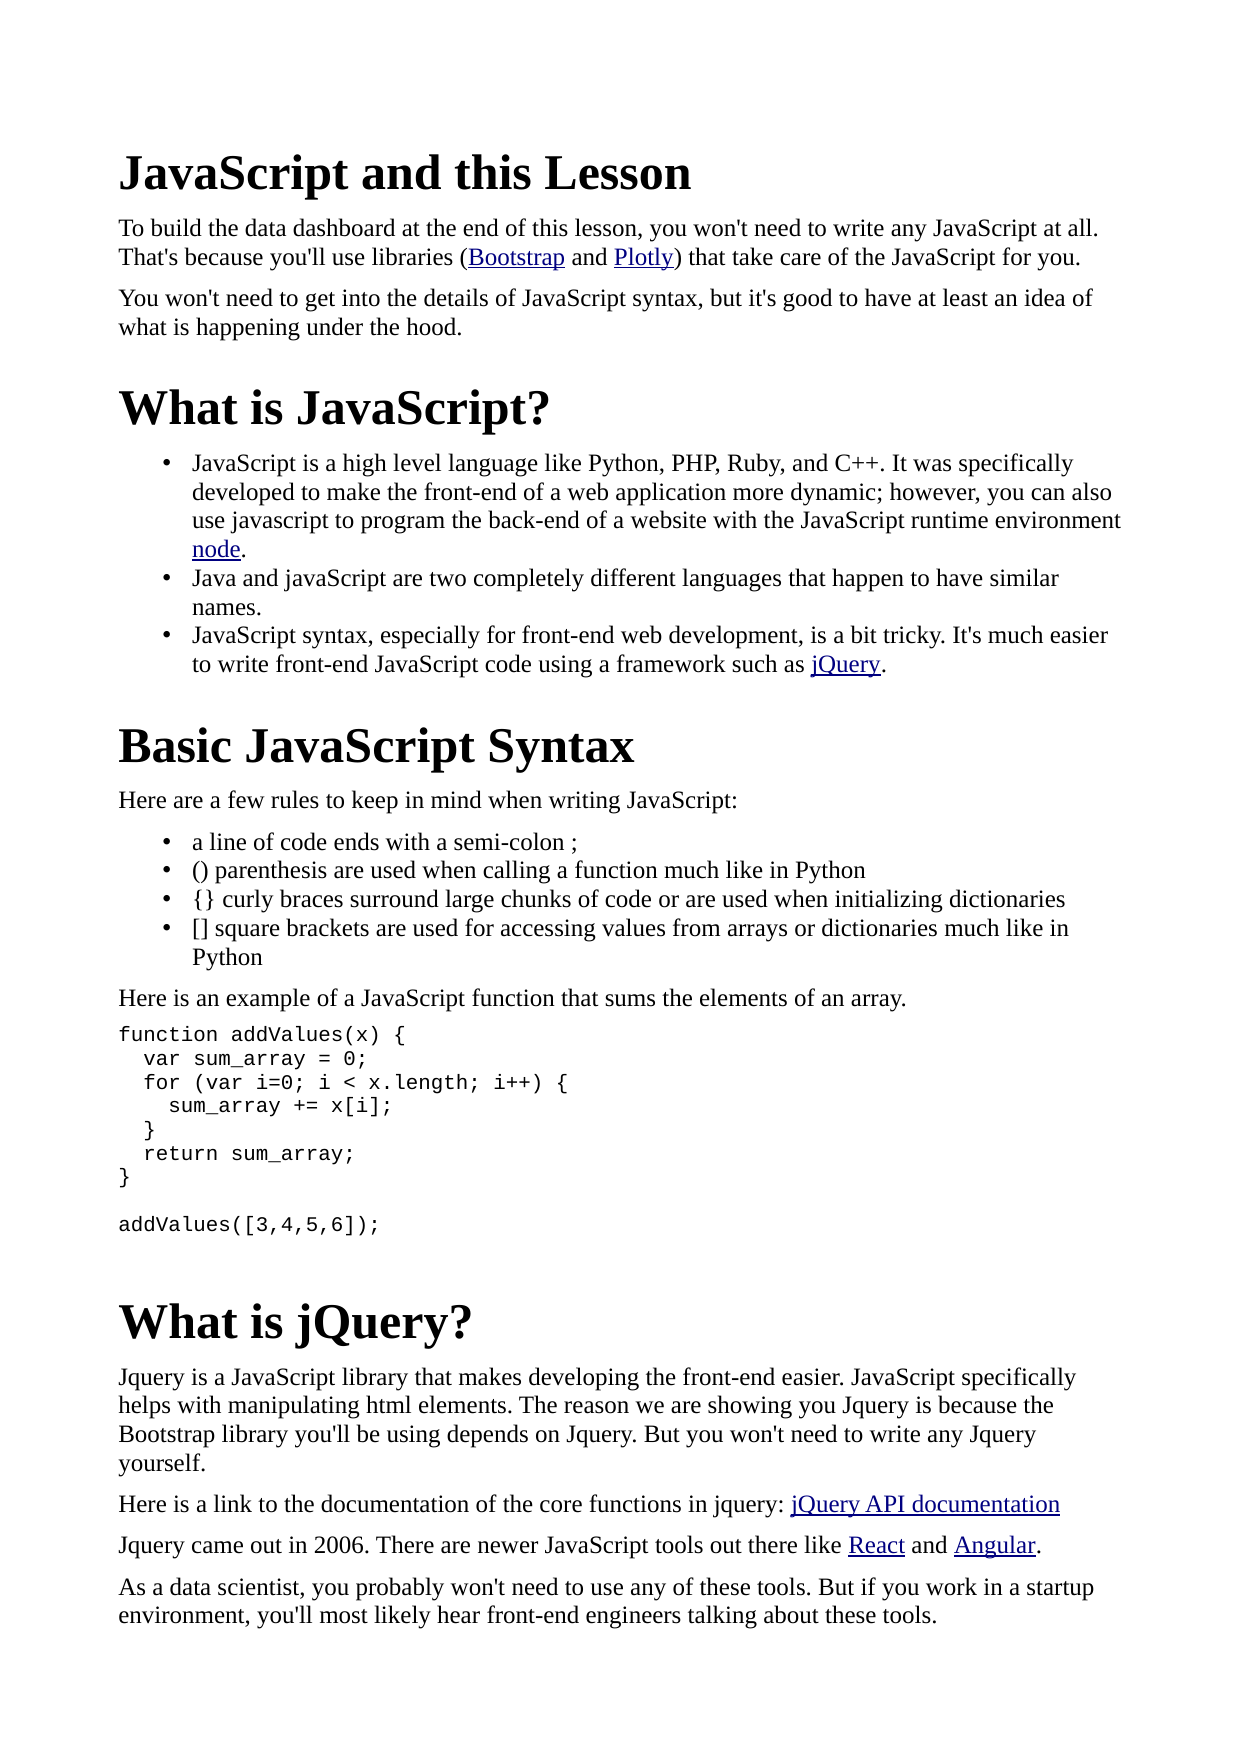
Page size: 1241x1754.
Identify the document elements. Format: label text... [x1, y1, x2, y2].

text To build the data dashboard at the end of this lesson, you won't need to write any JavaScript at all. That's because you'll use libraries (Bootstrap and Plotly) that take care of the JavaScript for you. [118, 213, 1122, 271]
text var sum_array = 0; [118, 1048, 1122, 1072]
text addValues([3,4,5,6]); [118, 1213, 1122, 1237]
text } [118, 1119, 1122, 1143]
text You won't need to get into the details of JavaScript syntax, but it's good to have at least an idea of what is happening under the hood. [118, 283, 1122, 341]
subtitle JavaScript and this Lesson [118, 143, 1122, 201]
text As a data scientist, you probably won't need to use any of these tools. But if you work in a startup environment, you'll most likely hear front-end engineers talking about these tools. [118, 1572, 1122, 1629]
text Here are a few rules to keep in mind when writing JavaScript: [118, 786, 1122, 814]
list Java and javaScript are two completely different languages that happen to have similar names. [162, 563, 1122, 621]
subtitle Basic JavaScript Syntax [118, 716, 1122, 773]
text return sum_array; [118, 1143, 1122, 1166]
list JavaScript is a high level language like Python, PHP, Ruby, and C++. It was specifically developed to make the front-end of a web application more dynamic; however, you can also use javascript to program the back-end of a website with the JavaScript runtime environment node. [162, 448, 1122, 563]
list () parenthesis are used when calling a function much like in Python [162, 856, 1122, 884]
text for (var i=0; i < x.length; i++) { [118, 1072, 1122, 1095]
text function addValues(x) { [118, 1024, 1122, 1048]
list {} curly braces surround large chunks of code or are used when initializing dictionaries [162, 884, 1122, 913]
text sum_array += x[i]; [118, 1095, 1122, 1119]
text Here is a link to the documentation of the core functions in jquery: jQuery API documentation [118, 1489, 1122, 1518]
text } [118, 1166, 1122, 1190]
list JavaScript syntax, especially for front-end web development, is a bit tricky. It's much easier to write front-end JavaScript code using a framework such as jQuery. [162, 621, 1122, 678]
text Jquery is a JavaScript library that makes developing the front-end easier. JavaScript specifically helps with manipulating html elements. The reason we are showing you Jquery is because the Bootstrap library you'll be using depends on Jquery. But you won't need to write any Jquery yourself. [118, 1362, 1122, 1477]
text Here is an example of a JavaScript function that sums the elements of an array. [118, 983, 1122, 1012]
list [] square brackets are used for accessing values from arrays or dictionaries much like in Python [162, 913, 1122, 971]
list a line of code ends with a semi-colon ; [162, 827, 1122, 856]
subtitle What is JavaScript? [118, 378, 1122, 436]
text Jquery came out in 2006. There are newer JavaScript tools out there like React and Angular. [118, 1530, 1122, 1559]
subtitle What is jQuery? [118, 1292, 1122, 1349]
